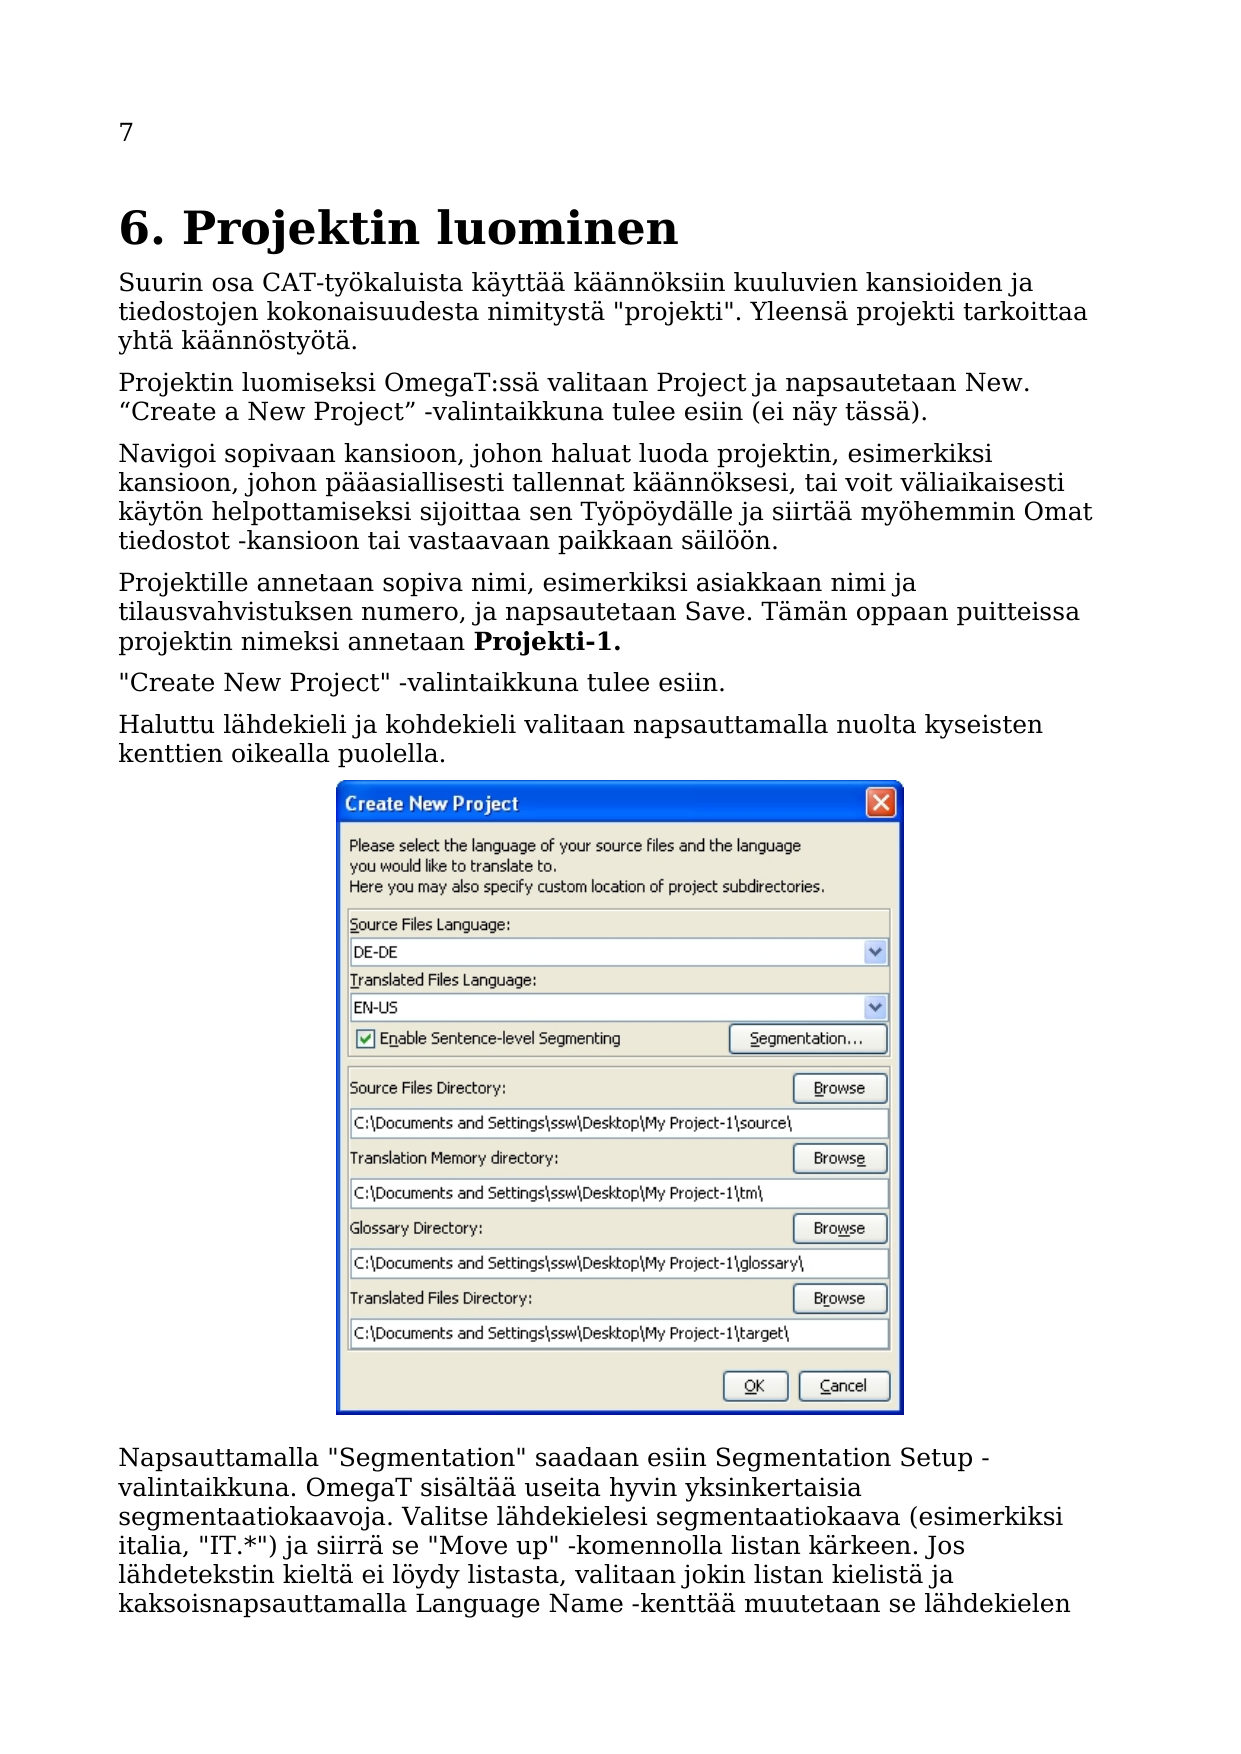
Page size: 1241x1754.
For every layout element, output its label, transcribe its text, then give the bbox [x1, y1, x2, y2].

subtitle 6. Projektin luominen [118, 202, 1122, 256]
text Projektille annetaan sopiva nimi, esimerkiksi asiakkaan nimi ja tilausvahvistuksen numero, ja napsautetaan Save. Tämän oppaan puitteissa projektin nimeksi annetaan Projekti-1. [118, 568, 1122, 656]
text "Create New Project" -valintaikkuna tulee esiin. [118, 668, 1122, 697]
text Napsauttamalla "Segmentation" saadaan esiin Segmentation Setup -valintaikkuna. OmegaT sisältää useita hyvin yksinkertaisia segmentaatiokaavoja. Valitse lähdekielesi segmentaatiokaava (esimerkiksi italia, "IT.*") ja siirrä se "Move up" -komennolla listan kärkeen. Jos lähdetekstin kieltä ei löydy listasta, valitaan jokin listan kielistä ja kaksoisnapsauttamalla Language Name -kenttää muutetaan se lähdekielen [118, 781, 1122, 1618]
text Haluttu lähdekieli ja kohdekieli valitaan napsauttamalla nuolta kyseisten kenttien oikealla puolella. [118, 710, 1122, 768]
text Navigoi sopivaan kansioon, johon haluat luoda projektin, esimerkiksi kansioon, johon pääasiallisesti tallennat käännöksesi, tai voit väliaikaisesti käytön helpottamiseksi sijoittaa sen Työpöydälle ja siirtää myöhemmin Omat tiedostot -kansioon tai vastaavaan paikkaan säilöön. [118, 439, 1122, 556]
picture [336, 780, 904, 1415]
text Suurin osa CAT-työkaluista käyttää käännöksiin kuuluvien kansioiden ja tiedostojen kokonaisuudesta nimitystä "projekti". Yleensä projekti tarkoittaa yhtä käännöstyötä. [118, 268, 1122, 356]
text Projektin luomiseksi OmegaT:ssä valitaan Project ja napsautetaan New. “Create a New Project” -valintaikkuna tulee esiin (ei näy tässä). [118, 368, 1122, 426]
